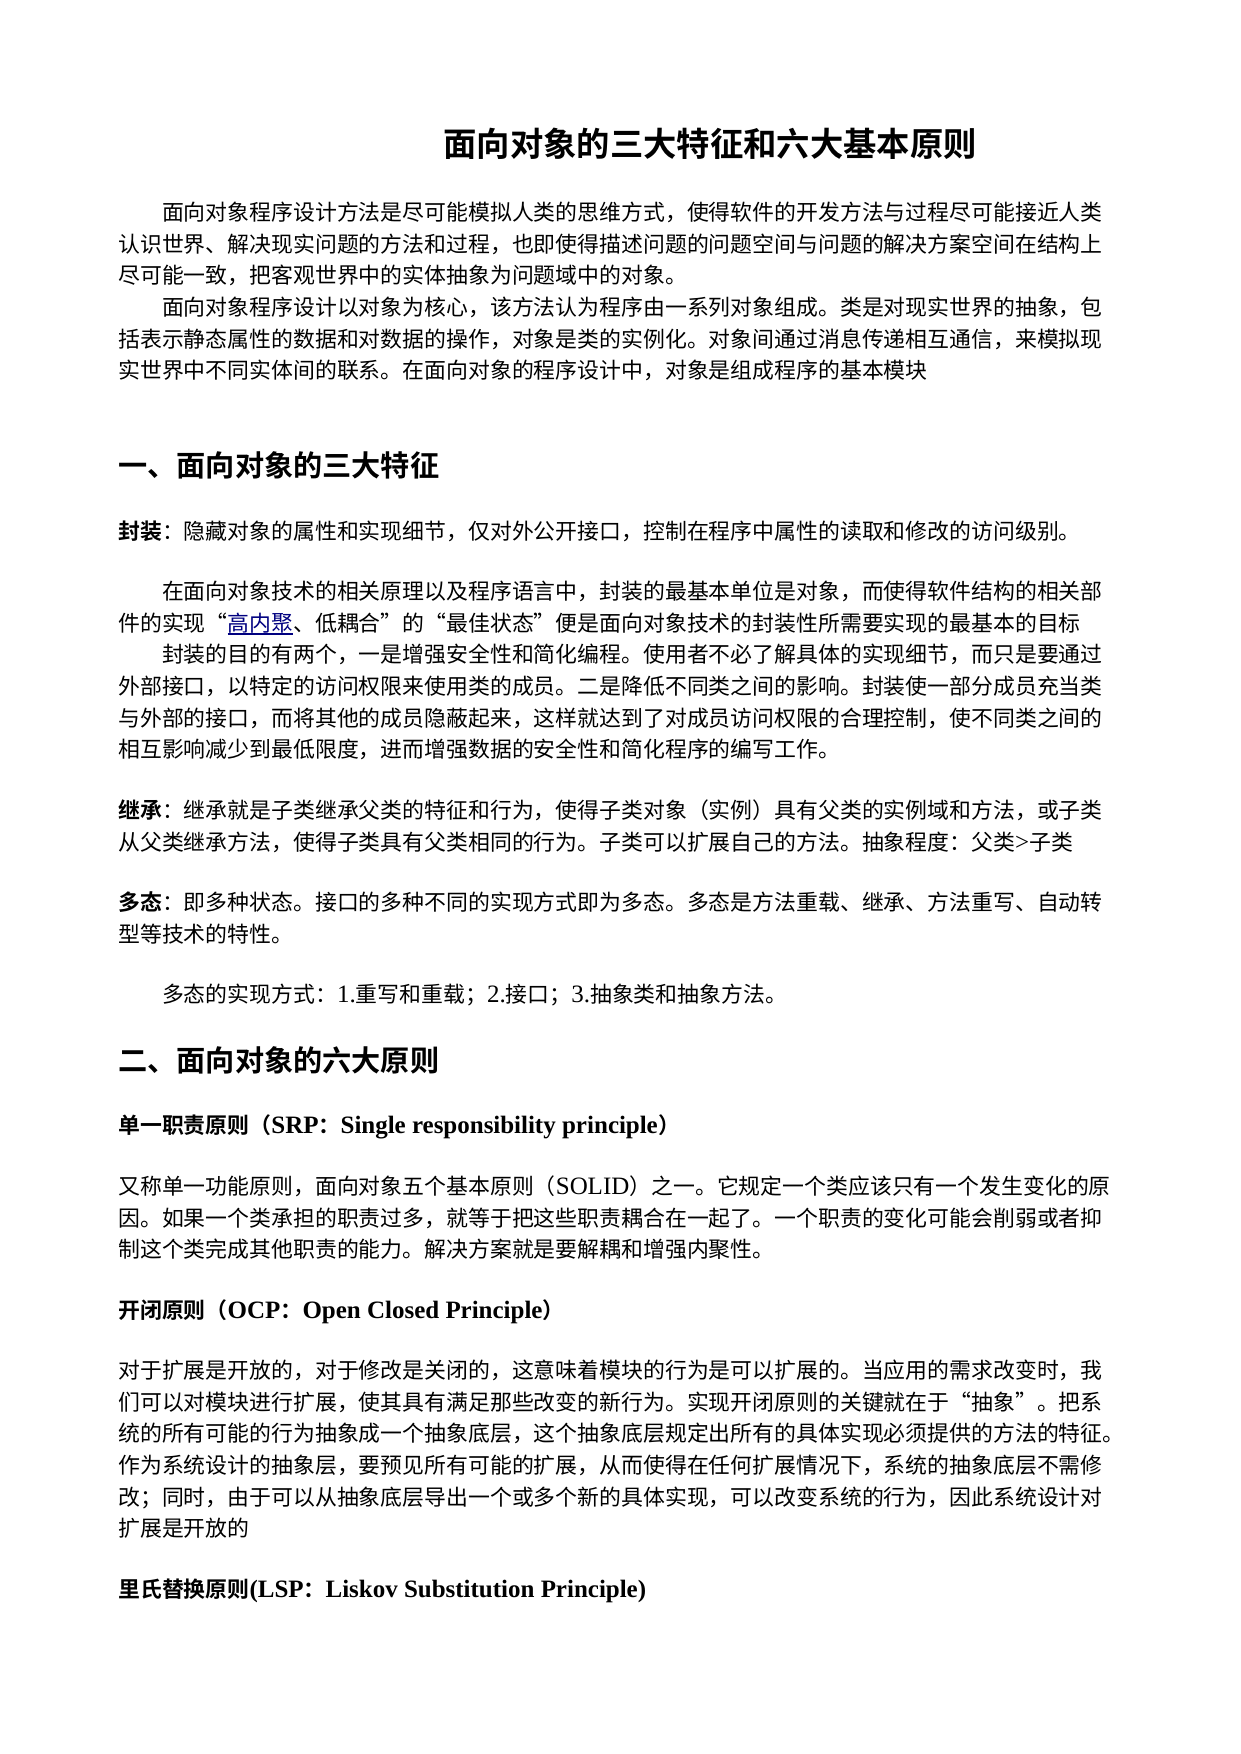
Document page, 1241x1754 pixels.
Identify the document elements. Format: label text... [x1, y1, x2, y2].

text 面向对象程序设计方法是尽可能模拟人类的思维方式，使得软件的开发方法与过程尽可能接近人类认识世界、解决现实问题的方法和过程，也即使得描述问题的问题空间与问题的解决方案空间在结构上尽可能一致，把客观世界中的实体抽象为问题域中的对象。 [118, 195, 1122, 290]
text 面向对象的三大特征和六大基本原则 [118, 118, 1122, 166]
text 单一职责原则（SRP：Single responsibility principle） [118, 1108, 1122, 1140]
text 二、面向对象的六大原则 [118, 1037, 1122, 1080]
text 封装：隐藏对象的属性和实现细节，仅对外公开接口，控制在程序中属性的读取和修改的访问级别。 [118, 514, 1122, 545]
text 在面向对象技术的相关原理以及程序语言中，封装的最基本单位是对象，而使得软件结构的相关部件的实现“高内聚、低耦合”的“最佳状态”便是面向对象技术的封装性所需要实现的最基本的目标 [118, 574, 1122, 637]
text 对于扩展是开放的，对于修改是关闭的，这意味着模块的行为是可以扩展的。当应用的需求改变时，我们可以对模块进行扩展，使其具有满足那些改变的新行为。实现开闭原则的关键就在于“抽象”。把系统的所有可能的行为抽象成一个抽象底层，这个抽象底层规定出所有的具体实现必须提供的方法的特征。作为系统设计的抽象层，要预见所有可能的扩展，从而使得在任何扩展情况下，系统的抽象底层不需修改；同时，由于可以从抽象底层导出一个或多个新的具体实现，可以改变系统的行为，因此系统设计对扩展是开放的 [118, 1353, 1122, 1543]
text 开闭原则（OCP：Open Closed Principle） [118, 1293, 1122, 1324]
text 继承：继承就是子类继承父类的特征和行为，使得子类对象（实例）具有父类的实例域和方法，或子类从父类继承方法，使得子类具有父类相同的行为。子类可以扩展自己的方法。抽象程度：父类>子类 [118, 793, 1122, 856]
text 又称单一功能原则，面向对象五个基本原则（SOLID）之一。它规定一个类应该只有一个发生变化的原因。如果一个类承担的职责过多，就等于把这些职责耦合在一起了。一个职责的变化可能会削弱或者抑制这个类完成其他职责的能力。解决方案就是要解耦和增强内聚性。 [118, 1169, 1122, 1264]
text 一、面向对象的三大特征 [118, 443, 1122, 485]
text 多态：即多种状态。接口的多种不同的实现方式即为多态。多态是方法重载、继承、方法重写、自动转型等技术的特性。 [118, 885, 1122, 948]
text 面向对象程序设计以对象为核心，该方法认为程序由一系列对象组成。类是对现实世界的抽象，包括表示静态属性的数据和对数据的操作，对象是类的实例化。对象间通过消息传递相互通信，来模拟现实世界中不同实体间的联系。在面向对象的程序设计中，对象是组成程序的基本模块 [118, 290, 1122, 385]
text 里氏替换原则(LSP：Liskov Substitution Principle) [118, 1572, 1122, 1603]
text 多态的实现方式：1.重写和重载；2.接口；3.抽象类和抽象方法。 [118, 977, 1122, 1009]
text 封装的目的有两个，一是增强安全性和简化编程。使用者不必了解具体的实现细节，而只是要通过外部接口，以特定的访问权限来使用类的成员。二是降低不同类之间的影响。封装使一部分成员充当类与外部的接口，而将其他的成员隐蔽起来，这样就达到了对成员访问权限的合理控制，使不同类之间的相互影响减少到最低限度，进而增强数据的安全性和简化程序的编写工作。 [118, 637, 1122, 764]
